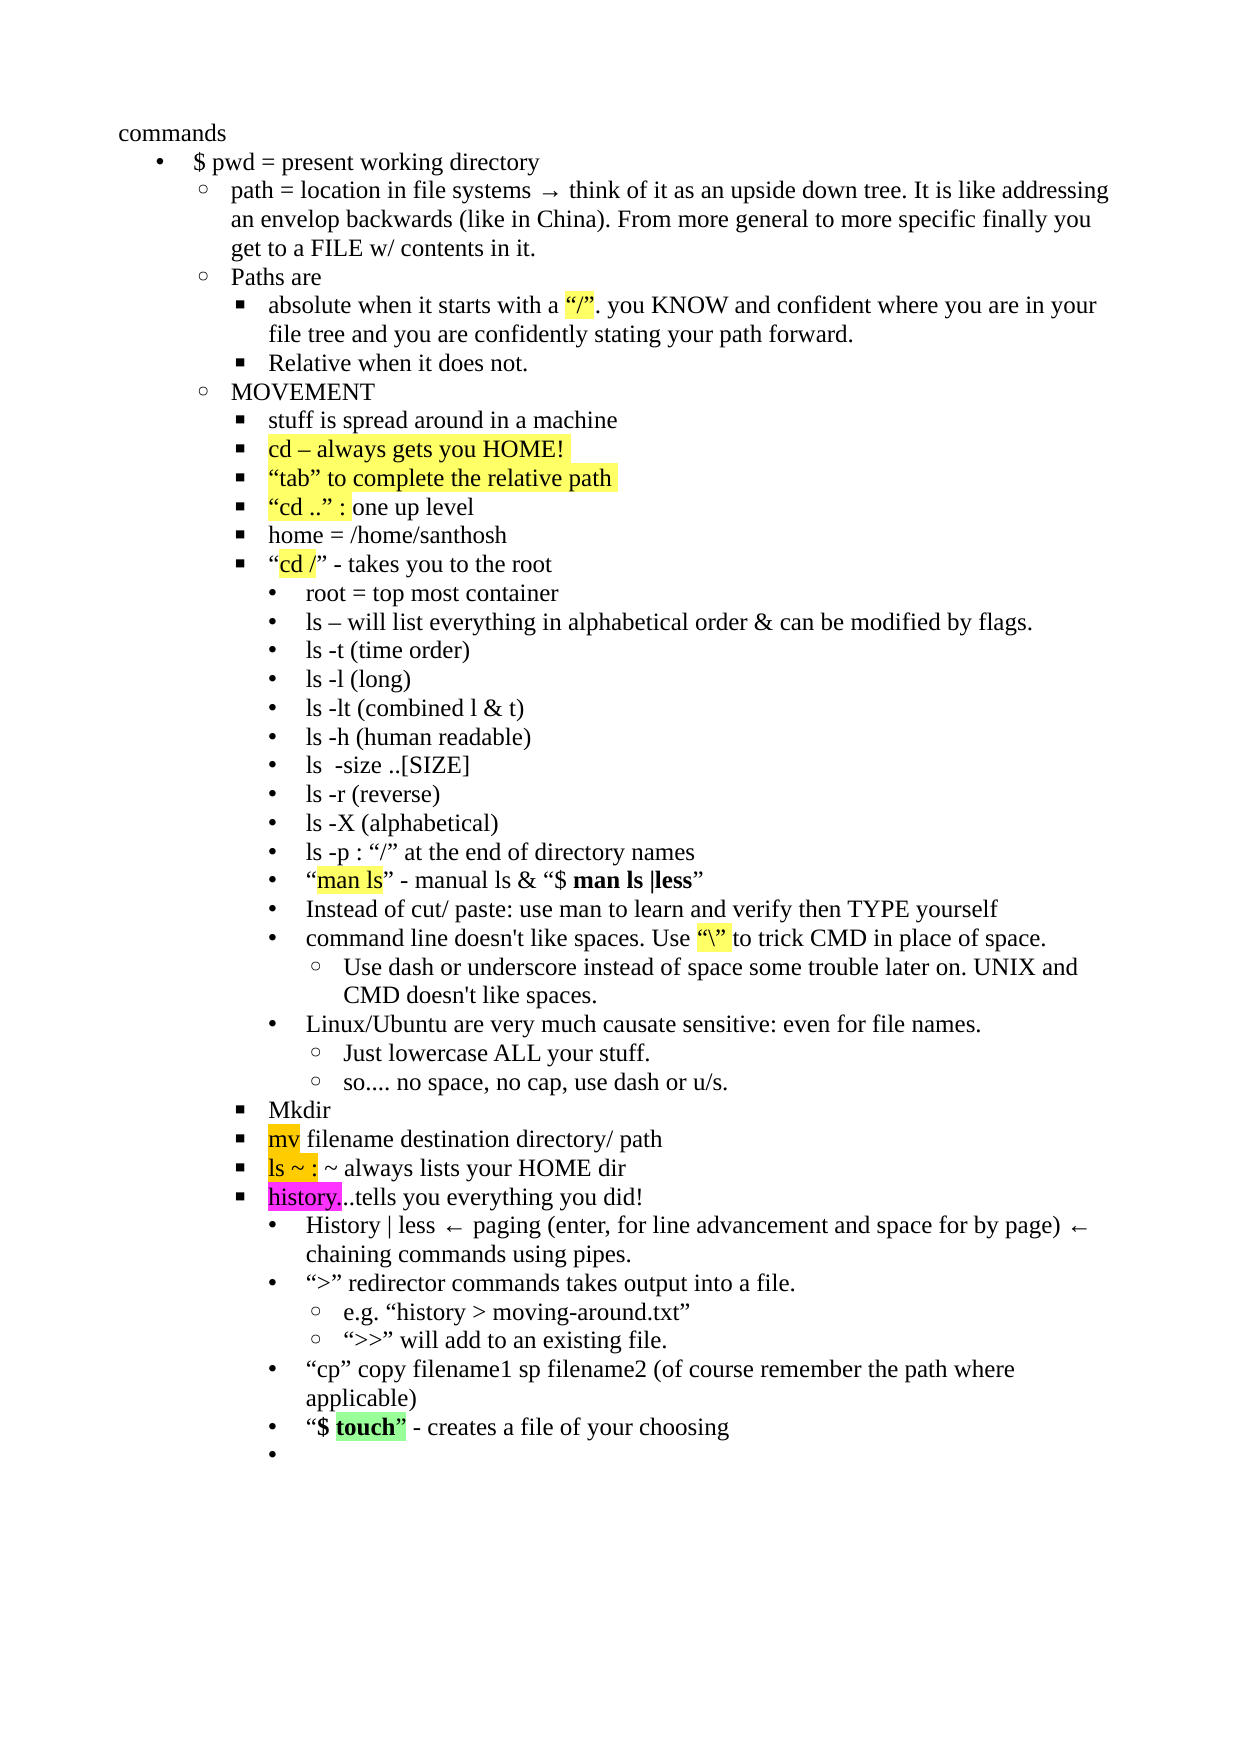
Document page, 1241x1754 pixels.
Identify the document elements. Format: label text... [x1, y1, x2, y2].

list $ pwd = present working directory [156, 147, 1122, 176]
list history...tells you everything you did! [231, 1182, 1122, 1211]
list ls -r (reverse) [268, 779, 1122, 808]
list “>>” will add to an existing file. [306, 1326, 1122, 1354]
list ls -h (human readable) [268, 722, 1122, 751]
list Just lowercase ALL your stuff. [306, 1038, 1122, 1067]
list so.... no space, no cap, use dash or u/s. [306, 1067, 1122, 1096]
list Instead of cut/ paste: use man to learn and verify then TYPE yourself [268, 894, 1122, 923]
list “>” redirector commands takes output into a file. [268, 1268, 1122, 1297]
list “cd /” - takes you to the root [231, 549, 1122, 578]
list “cp” copy filename1 sp filename2 (of course remember the path where applicable) [268, 1354, 1122, 1412]
list Use dash or underscore instead of space some trouble later on. UNIX and CMD doesn't like spaces. [306, 952, 1122, 1009]
list mv filename destination directory/ path [231, 1124, 1122, 1153]
list ls -size ..[SIZE] [268, 751, 1122, 779]
list absolute when it starts with a “/”. you KNOW and confident where you are in your file tree and you are confidently stating your path forward. [231, 291, 1122, 348]
list MOVEMENT [193, 377, 1122, 406]
list ls ~ : ~ always lists your HOME dir [231, 1153, 1122, 1182]
list Mkdir [231, 1096, 1122, 1124]
list “cd ..” : one up level [231, 492, 1122, 521]
list e.g. “history > moving-around.txt” [306, 1297, 1122, 1326]
list root = top most container [268, 578, 1122, 607]
list History | less ← paging (enter, for line advancement and space for by page) ← chaining commands using pipes. [268, 1211, 1122, 1268]
list “$ touch” - creates a file of your choosing [268, 1412, 1122, 1441]
list ls – will list everything in alphabetical order & can be modified by flags. [268, 607, 1122, 636]
list cd – always gets you HOME! [231, 434, 1122, 463]
list ls -X (alphabetical) [268, 808, 1122, 837]
list Relative when it does not. [231, 348, 1122, 377]
list home = /home/santhosh [231, 521, 1122, 549]
list “man ls” - manual ls & “$ man ls |less” [268, 866, 1122, 894]
list “tab” to complete the relative path [231, 463, 1122, 492]
list ls -l (long) [268, 664, 1122, 693]
list stuff is spread around in a machine [231, 406, 1122, 434]
list ls -lt (combined l & t) [268, 693, 1122, 722]
text commands [118, 118, 1122, 147]
list ls -p : “/” at the end of directory names [268, 837, 1122, 866]
list path = location in file systems → think of it as an upside down tree. It is like addressing an envelop backwards (like in China). From more general to more specific finally you get to a FILE w/ contents in it. [193, 176, 1122, 262]
list Paths are [193, 262, 1122, 291]
list Linux/Ubuntu are very much causate sensitive: even for file names. [268, 1009, 1122, 1038]
list command line doesn't like spaces. Use “\” to trick CMD in place of space. [268, 923, 1122, 952]
list ls -t (time order) [268, 636, 1122, 664]
